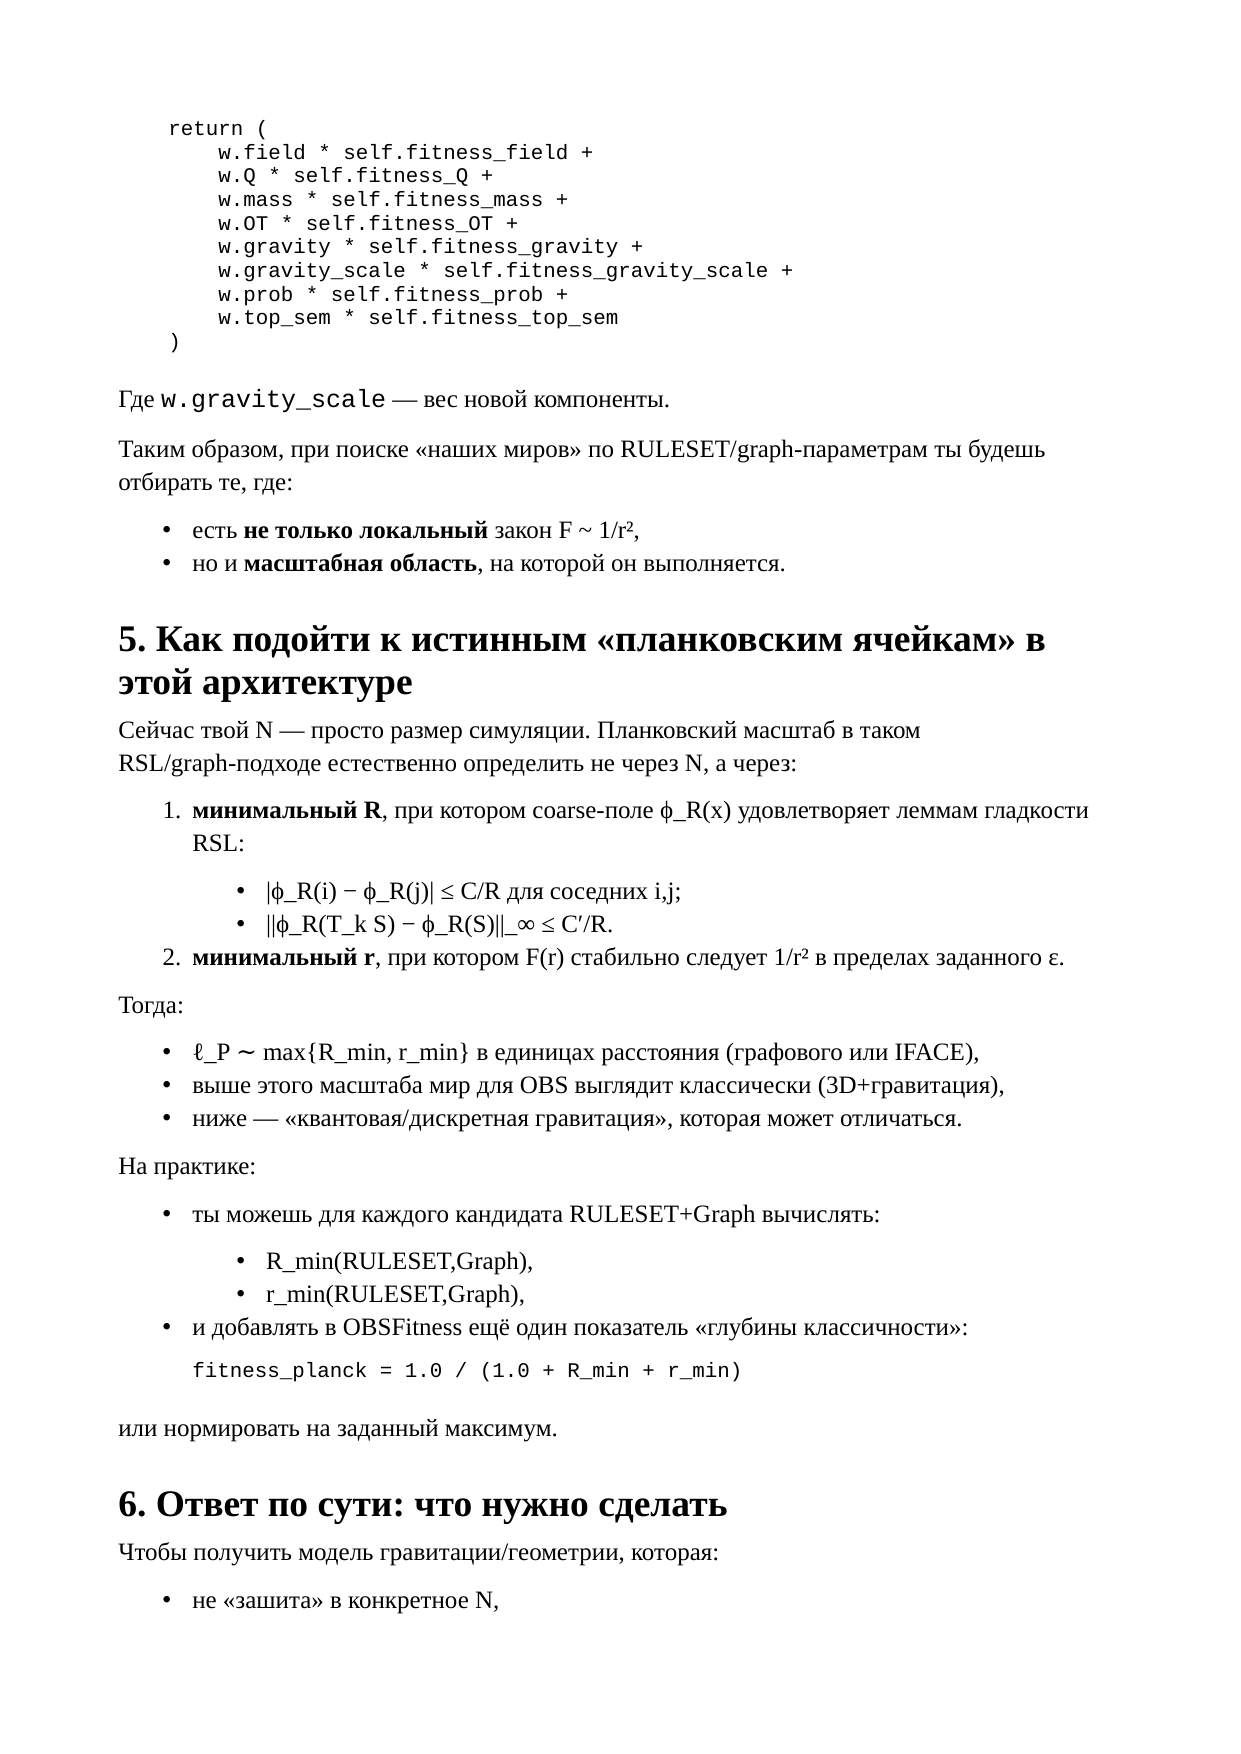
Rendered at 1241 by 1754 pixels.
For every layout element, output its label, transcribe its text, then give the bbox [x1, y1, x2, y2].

text return ( [118, 118, 1122, 142]
list но и масштабная область, на которой он выполняется. [162, 548, 1122, 576]
list минимальный R, при котором coarse‑поле ϕ_R(x) удовлетворяет леммам гладкости RSL: [162, 796, 1122, 857]
list ты можешь для каждого кандидата RULESET+Graph вычислять: [162, 1199, 1122, 1227]
text На практике: [118, 1151, 1122, 1180]
list есть не только локальный закон F ~ 1/r², [162, 515, 1122, 543]
list не «зашита» в конкретное N, [162, 1585, 1122, 1613]
list ℓ_P ∼ max{R_min, r_min} в единицах расстояния (графового или IFACE), [162, 1037, 1122, 1066]
text w.gravity * self.fitness_gravity + [118, 236, 1122, 260]
text w.top_sem * self.fitness_top_sem [118, 307, 1122, 331]
text или нормировать на заданный максимум. [118, 1413, 1122, 1442]
text Тогда: [118, 990, 1122, 1018]
text Сейчас твой N — просто размер симуляции. Планковский масштаб в таком RSL/graph‑подходе естественно определить не через N, а через: [118, 715, 1122, 777]
list |ϕ_R(i) − ϕ_R(j)| ≤ C/R для соседних i,j; [236, 876, 1122, 905]
text w.OT * self.fitness_OT + [118, 213, 1122, 236]
text w.mass * self.fitness_mass + [118, 189, 1122, 213]
list ниже — «квантовая/дискретная гравитация», которая может отличаться. [162, 1103, 1122, 1132]
subtitle 5. Как подойти к истинным «планковским ячейкам» в этой архитектуре [118, 616, 1122, 702]
subtitle 6. Ответ по сути: что нужно сделать [118, 1481, 1122, 1524]
text w.gravity_scale * self.fitness_gravity_scale + [118, 260, 1122, 284]
text w.Q * self.fitness_Q + [118, 165, 1122, 189]
text w.field * self.fitness_field + [118, 142, 1122, 165]
text ) [118, 331, 1122, 354]
list и добавлять в OBSFitness ещё один показатель «глубины классичности»: [162, 1312, 1122, 1341]
text Таким образом, при поиске «наших миров» по RULESET/graph‑параметрам ты будешь отбирать те, где: [118, 434, 1122, 496]
list выше этого масштаба мир для OBS выглядит классически (3D+гравитация), [162, 1070, 1122, 1099]
list fitness_planck = 1.0 / (1.0 + R_min + r_min) [162, 1360, 1122, 1383]
text Чтобы получить модель гравитации/геометрии, которая: [118, 1537, 1122, 1566]
list R_min(RULESET,Graph), [236, 1246, 1122, 1275]
text Где w.gravity_scale — вес новой компоненты. [118, 384, 1122, 415]
list ||ϕ_R(T_k S) − ϕ_R(S)||_∞ ≤ C′/R. [236, 909, 1122, 938]
list минимальный r, при котором F(r) стабильно следует 1/r² в пределах заданного ε. [162, 942, 1122, 971]
list r_min(RULESET,Graph), [236, 1279, 1122, 1308]
text w.prob * self.fitness_prob + [118, 284, 1122, 307]
